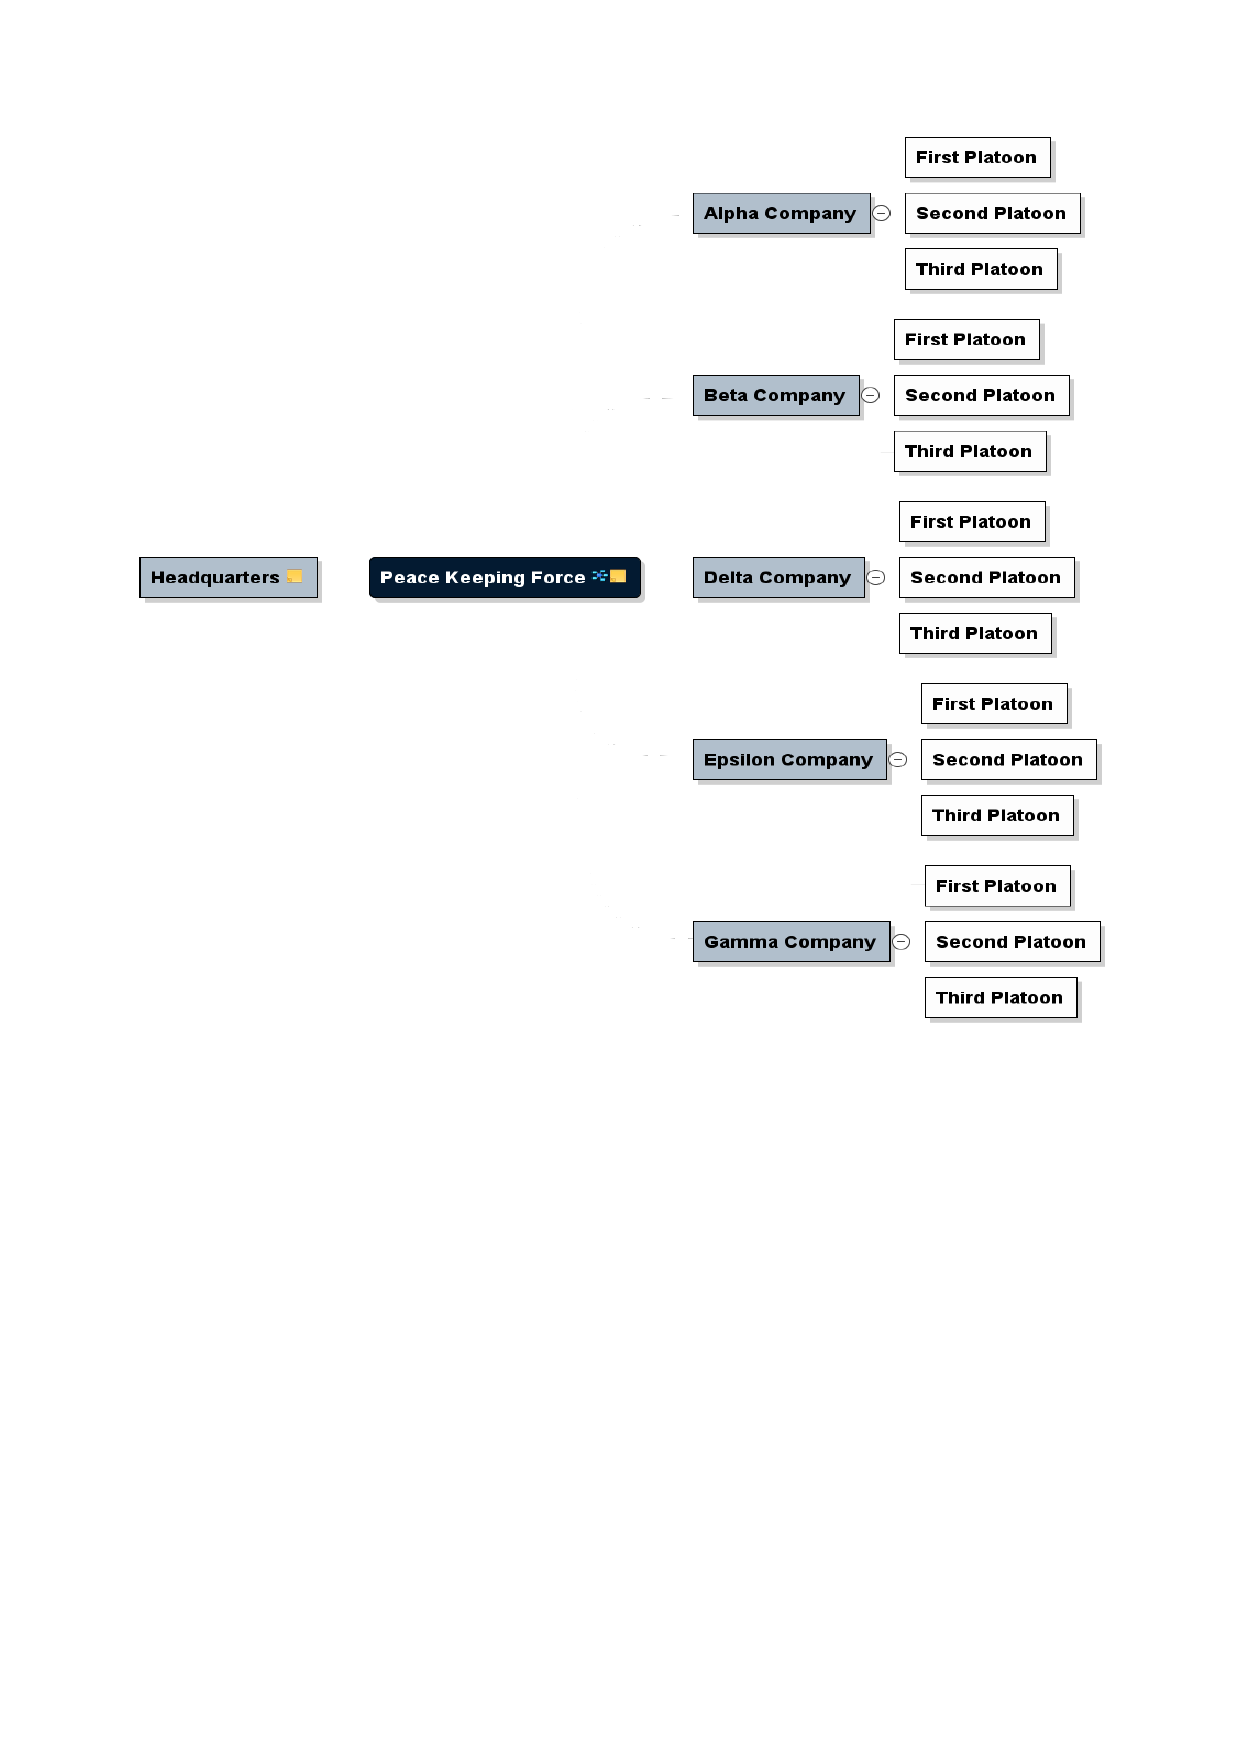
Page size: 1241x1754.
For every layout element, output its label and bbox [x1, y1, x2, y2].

picture [118, 118, 1122, 1036]
